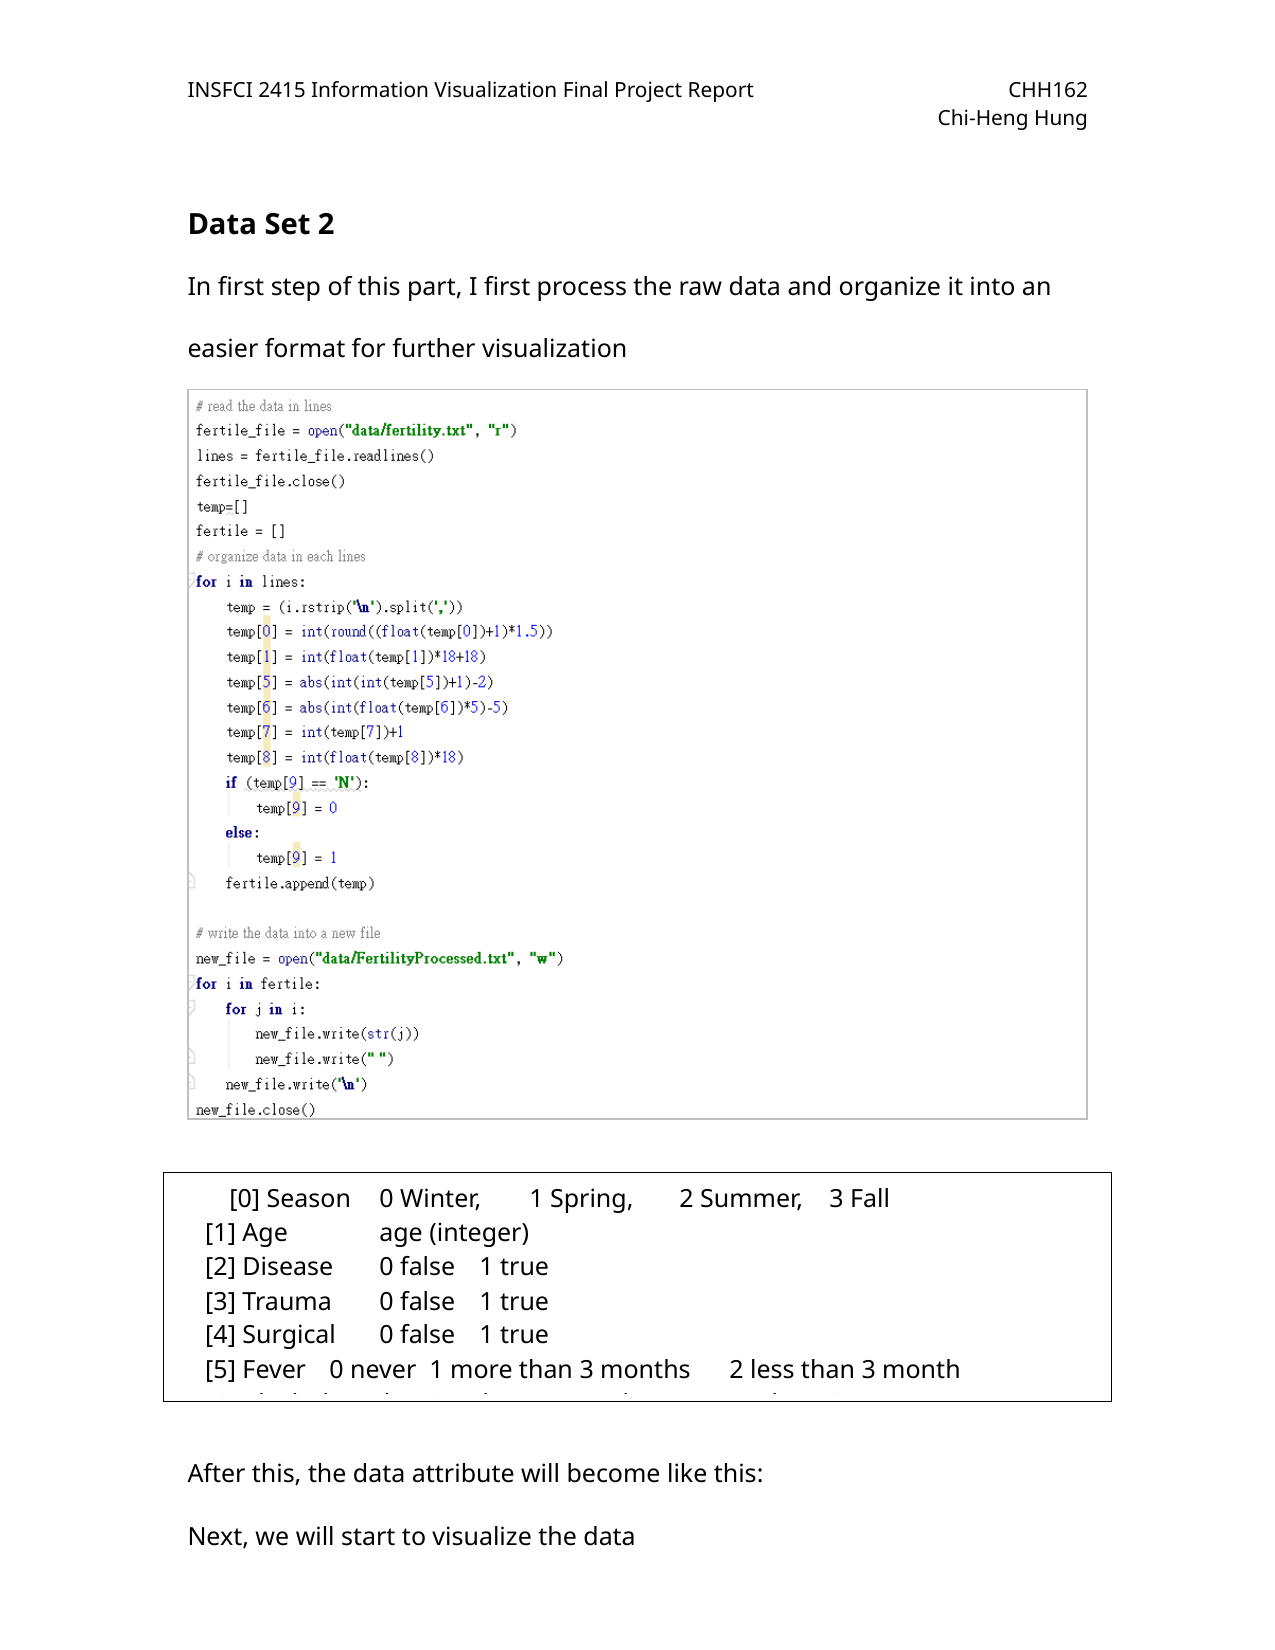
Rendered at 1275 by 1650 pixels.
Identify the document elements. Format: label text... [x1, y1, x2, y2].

text In first step of this part, I first process the raw data and organize it into an easier format for further visualization [187, 244, 1088, 369]
text After this, the data attribute will become like this: [164, 1173, 1111, 1401]
text Data Set 2 [187, 181, 1088, 244]
text [0] Season 0 Winter, 1 Spring, 2 Summer, 3 Fall [179, 1181, 1096, 1215]
text [1] Age age (integer) [179, 1215, 1096, 1249]
text [6] Alcohol 4 n/day 3 1/day 2 n/week 1 1/week 0 never [179, 1385, 1096, 1393]
text [4] Surgical 0 false 1 true [179, 1317, 1096, 1351]
text [5] Fever 0 never 1 more than 3 months 2 less than 3 month [179, 1351, 1096, 1385]
text Next, we will start to visualize the data [187, 1494, 1088, 1556]
text [3] Trauma 0 false 1 true [179, 1283, 1096, 1317]
text After this, the data attribute will become like this: [187, 1120, 1088, 1172]
text [2] Disease 0 false 1 true [179, 1249, 1096, 1283]
text After this, the data attribute will become like this: [187, 1402, 1088, 1494]
